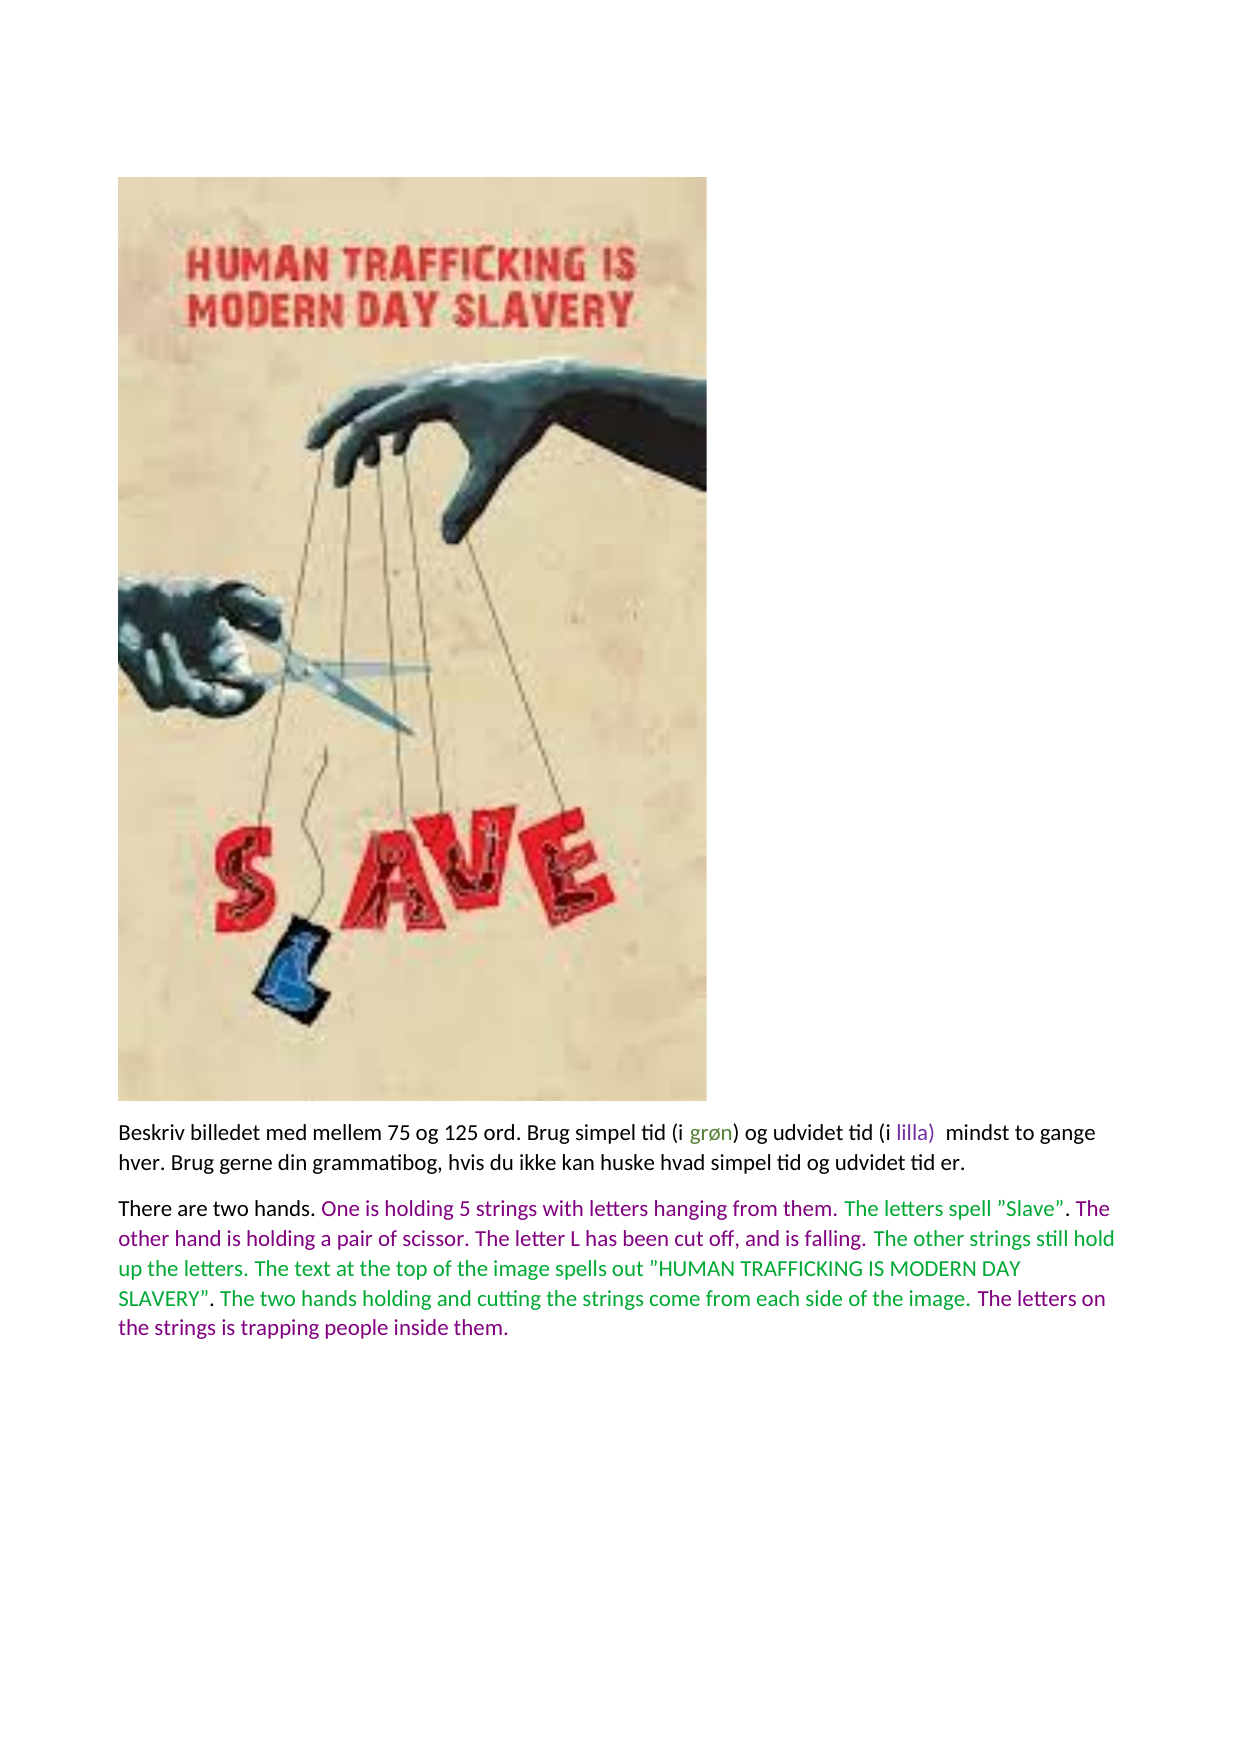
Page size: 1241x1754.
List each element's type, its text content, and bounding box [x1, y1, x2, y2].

text There are two hands. One is holding 5 strings with letters hanging from them. The letters spell ”Slave”. The other hand is holding a pair of scissor. The letter L has been cut off, and is falling. The other strings still hold up the letters. The text at the top of the image spells out ”HUMAN TRAFFICKING IS MODERN DAY SLAVERY”. The two hands holding and cutting the strings come from each side of the image. The letters on the strings is trapping people inside them. [118, 1194, 1122, 1341]
text Beskriv billedet med mellem 75 og 125 ord. Brug simpel tid (i grøn) og udvidet tid (i lilla) mindst to gange hver. Brug gerne din grammatibog, hvis du ikke kan huske hvad simpel tid og udvidet tid er. [118, 1118, 1122, 1176]
picture [118, 177, 707, 1101]
